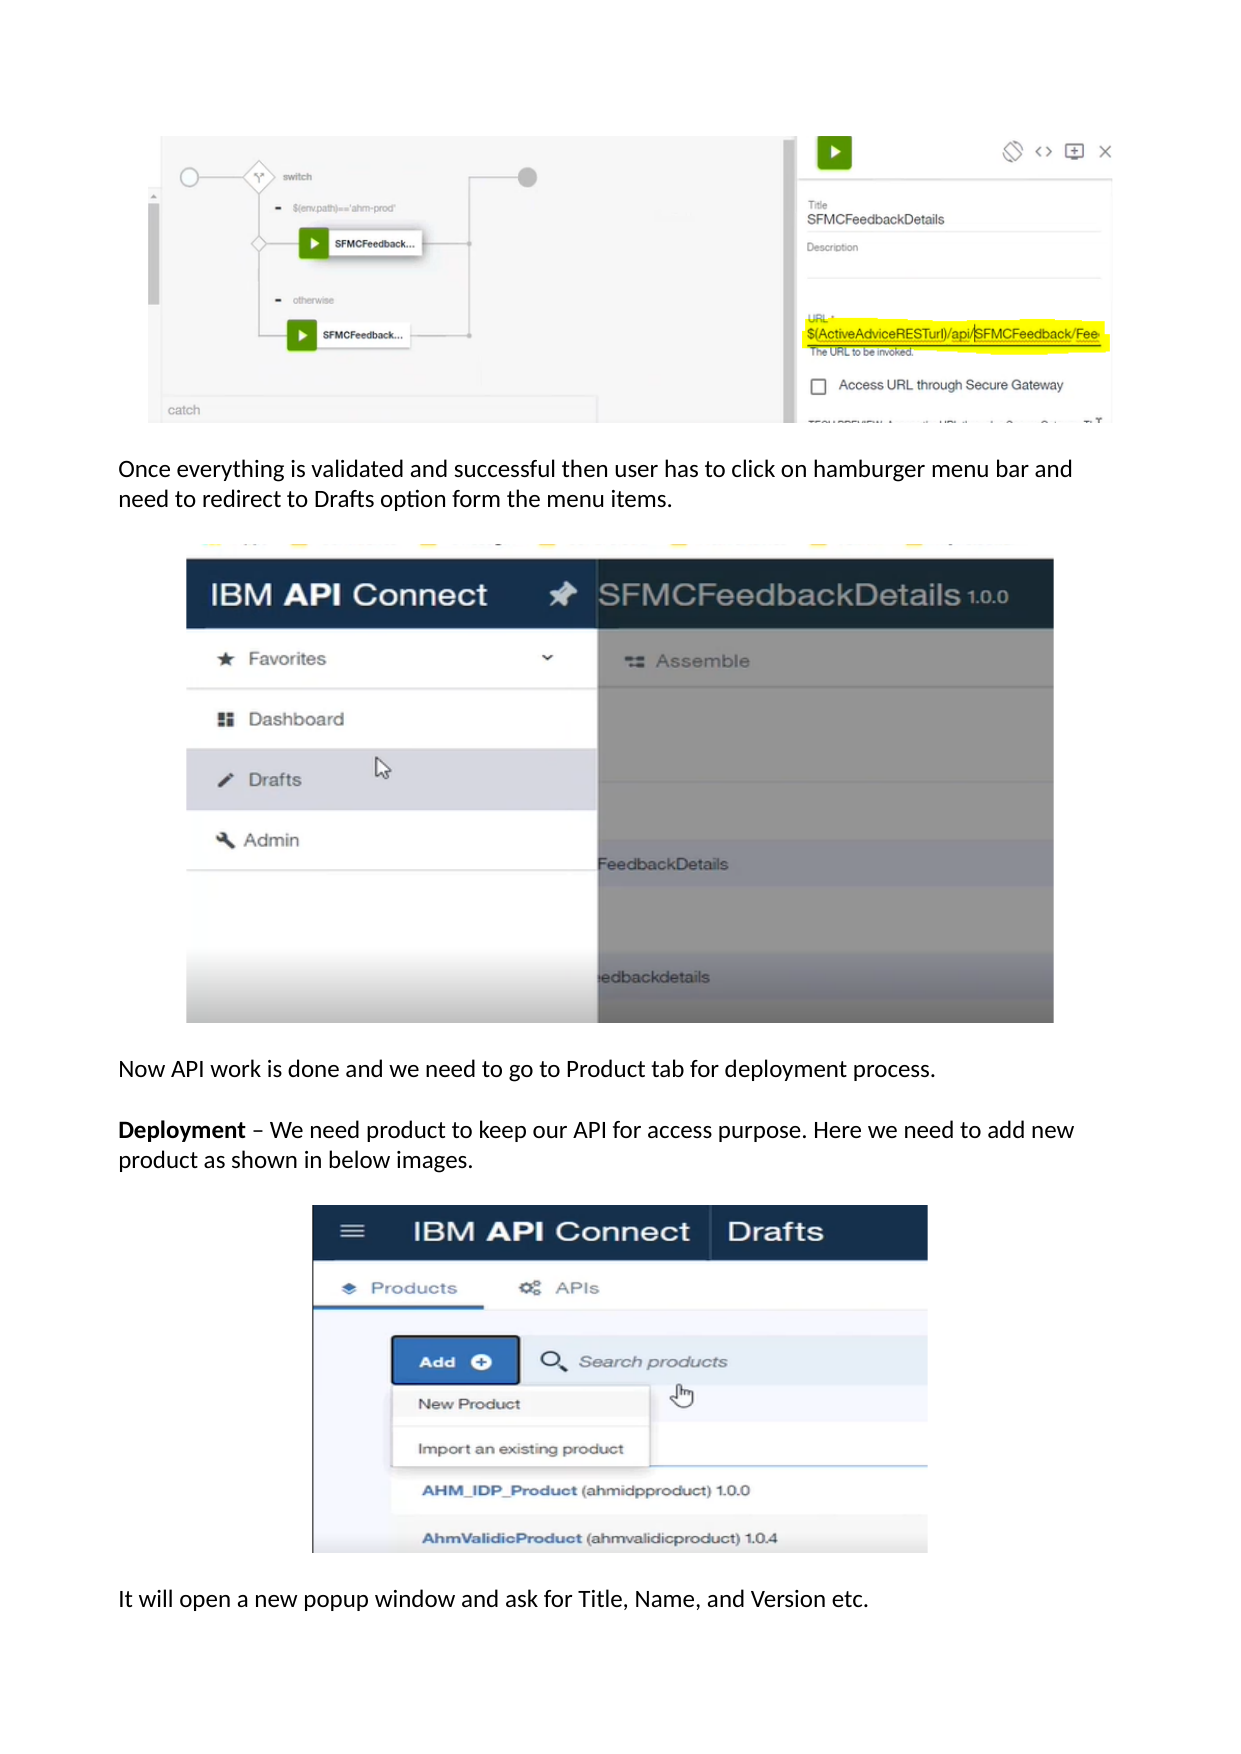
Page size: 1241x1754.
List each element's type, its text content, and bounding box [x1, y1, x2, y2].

picture [186, 544, 1054, 1023]
picture [312, 1205, 928, 1553]
text Deployment – We need product to keep our API for access purpose. Here we need to add new product as shown in below images. [118, 1114, 1122, 1175]
picture [148, 136, 1113, 423]
text Once everything is validated and successful then user has to click on hamburger menu bar and need to redirect to Drafts option form the menu items. [118, 453, 1122, 514]
text It will open a new popup window and ask for Title, Name, and Version etc. [118, 1583, 1122, 1613]
text Now API work is done and we need to go to Product tab for deployment process. [118, 1053, 1122, 1083]
